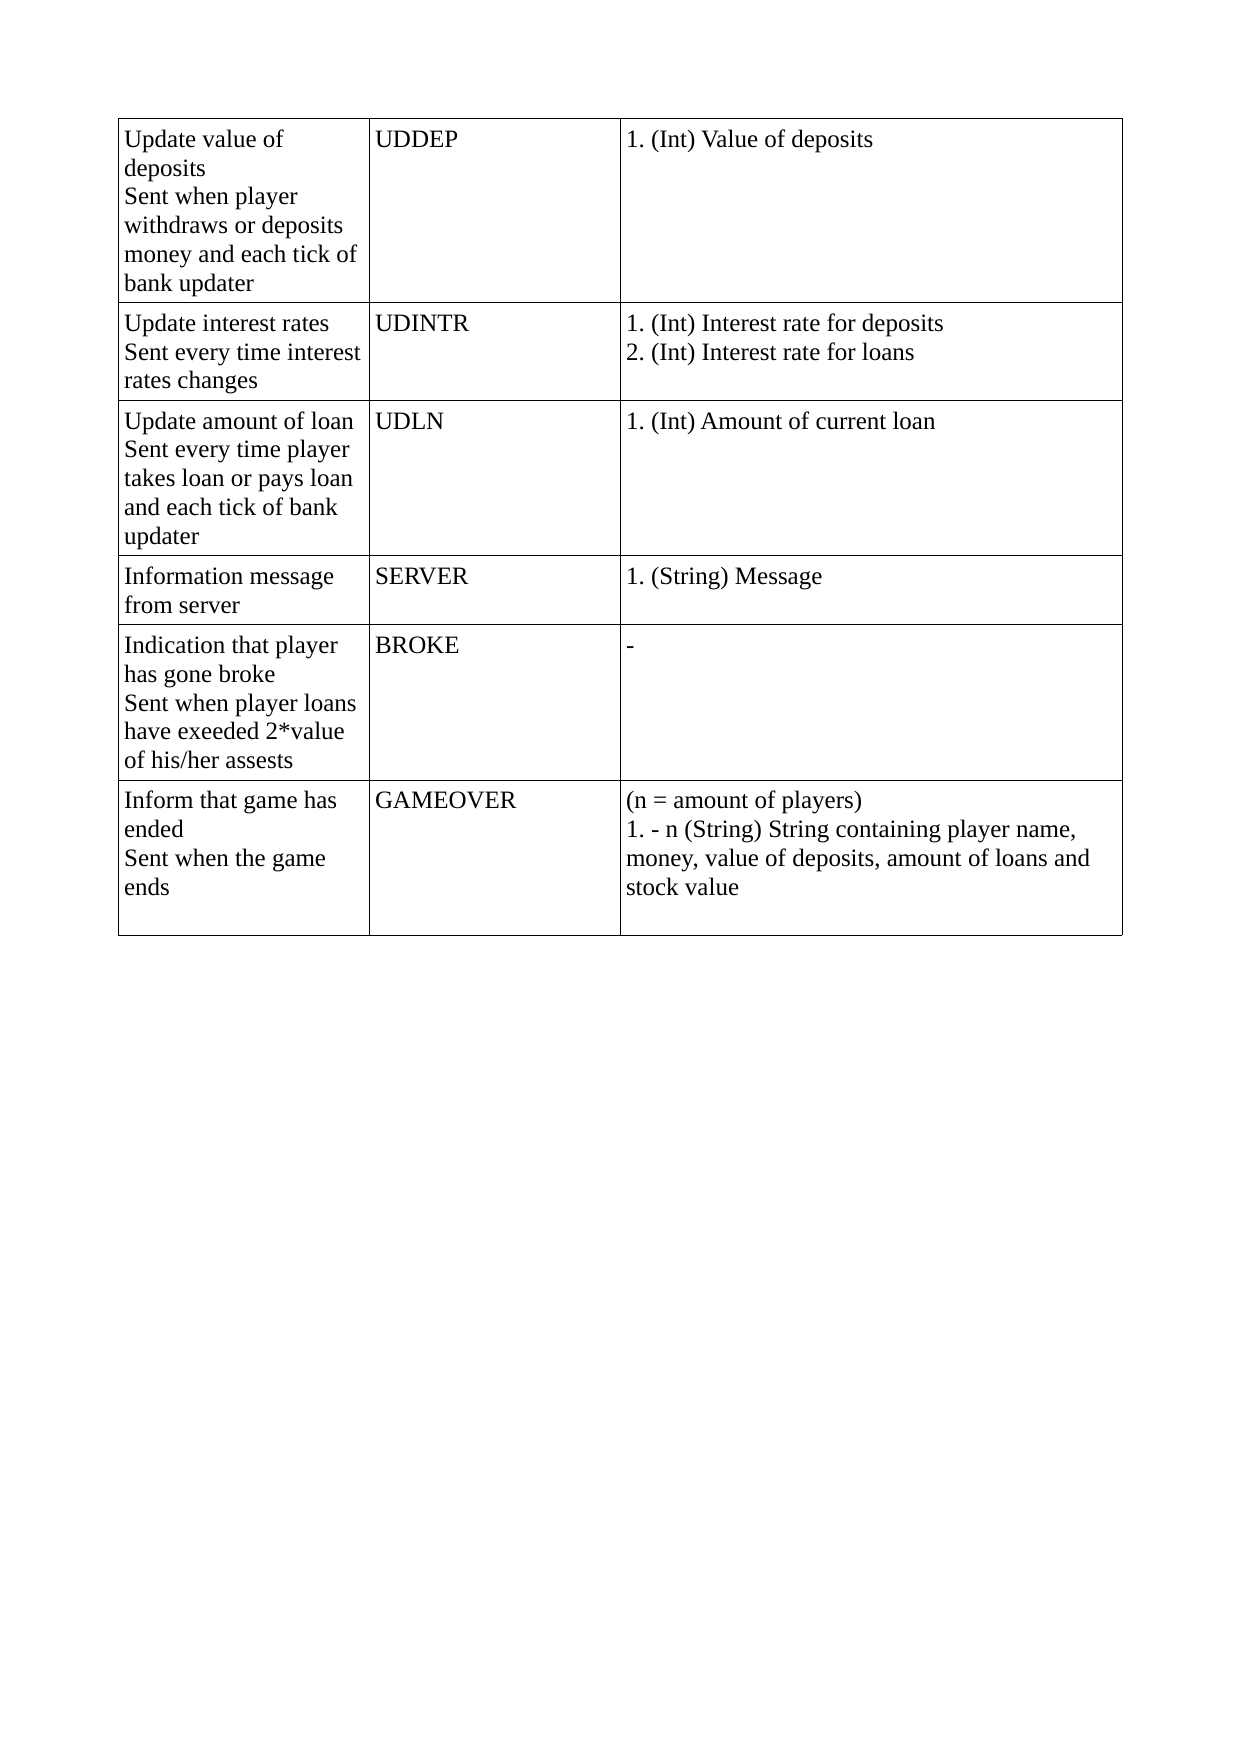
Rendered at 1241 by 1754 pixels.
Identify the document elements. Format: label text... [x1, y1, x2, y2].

table_cell Information message from server [119, 556, 369, 624]
table_cell - [621, 625, 1122, 780]
table_cell Update interest rates Sent every time interest rates changes [119, 303, 369, 400]
table_cell UDINTR [370, 303, 620, 400]
table_cell 1. (Int) Amount of current loan [621, 401, 1122, 555]
table_cell BROKE [370, 625, 620, 780]
table_cell SERVER [370, 556, 620, 624]
table_cell 1. (String) Message [621, 556, 1122, 624]
table_cell 1. (Int) Interest rate for deposits 2. (Int) Interest rate for loans [621, 303, 1122, 400]
table_cell Inform that game has ended Sent when the game ends [119, 781, 369, 935]
table_cell UDLN [370, 401, 620, 555]
table_cell Indication that player has gone broke Sent when player loans have exeeded 2*value of his/her assests [119, 625, 369, 780]
table_cell UDDEP [370, 119, 620, 302]
table_cell GAMEOVER [370, 781, 620, 935]
table_cell (n = amount of players) 1. - n (String) String containing player name, money, value of deposits, amount of loans and stock value [621, 781, 1122, 935]
table_cell Update value of deposits Sent when player withdraws or deposits money and each tick of bank updater [119, 119, 369, 302]
table_cell Update amount of loan Sent every time player takes loan or pays loan and each tick of bank updater [119, 401, 369, 555]
table_cell 1. (Int) Value of deposits [621, 119, 1122, 302]
